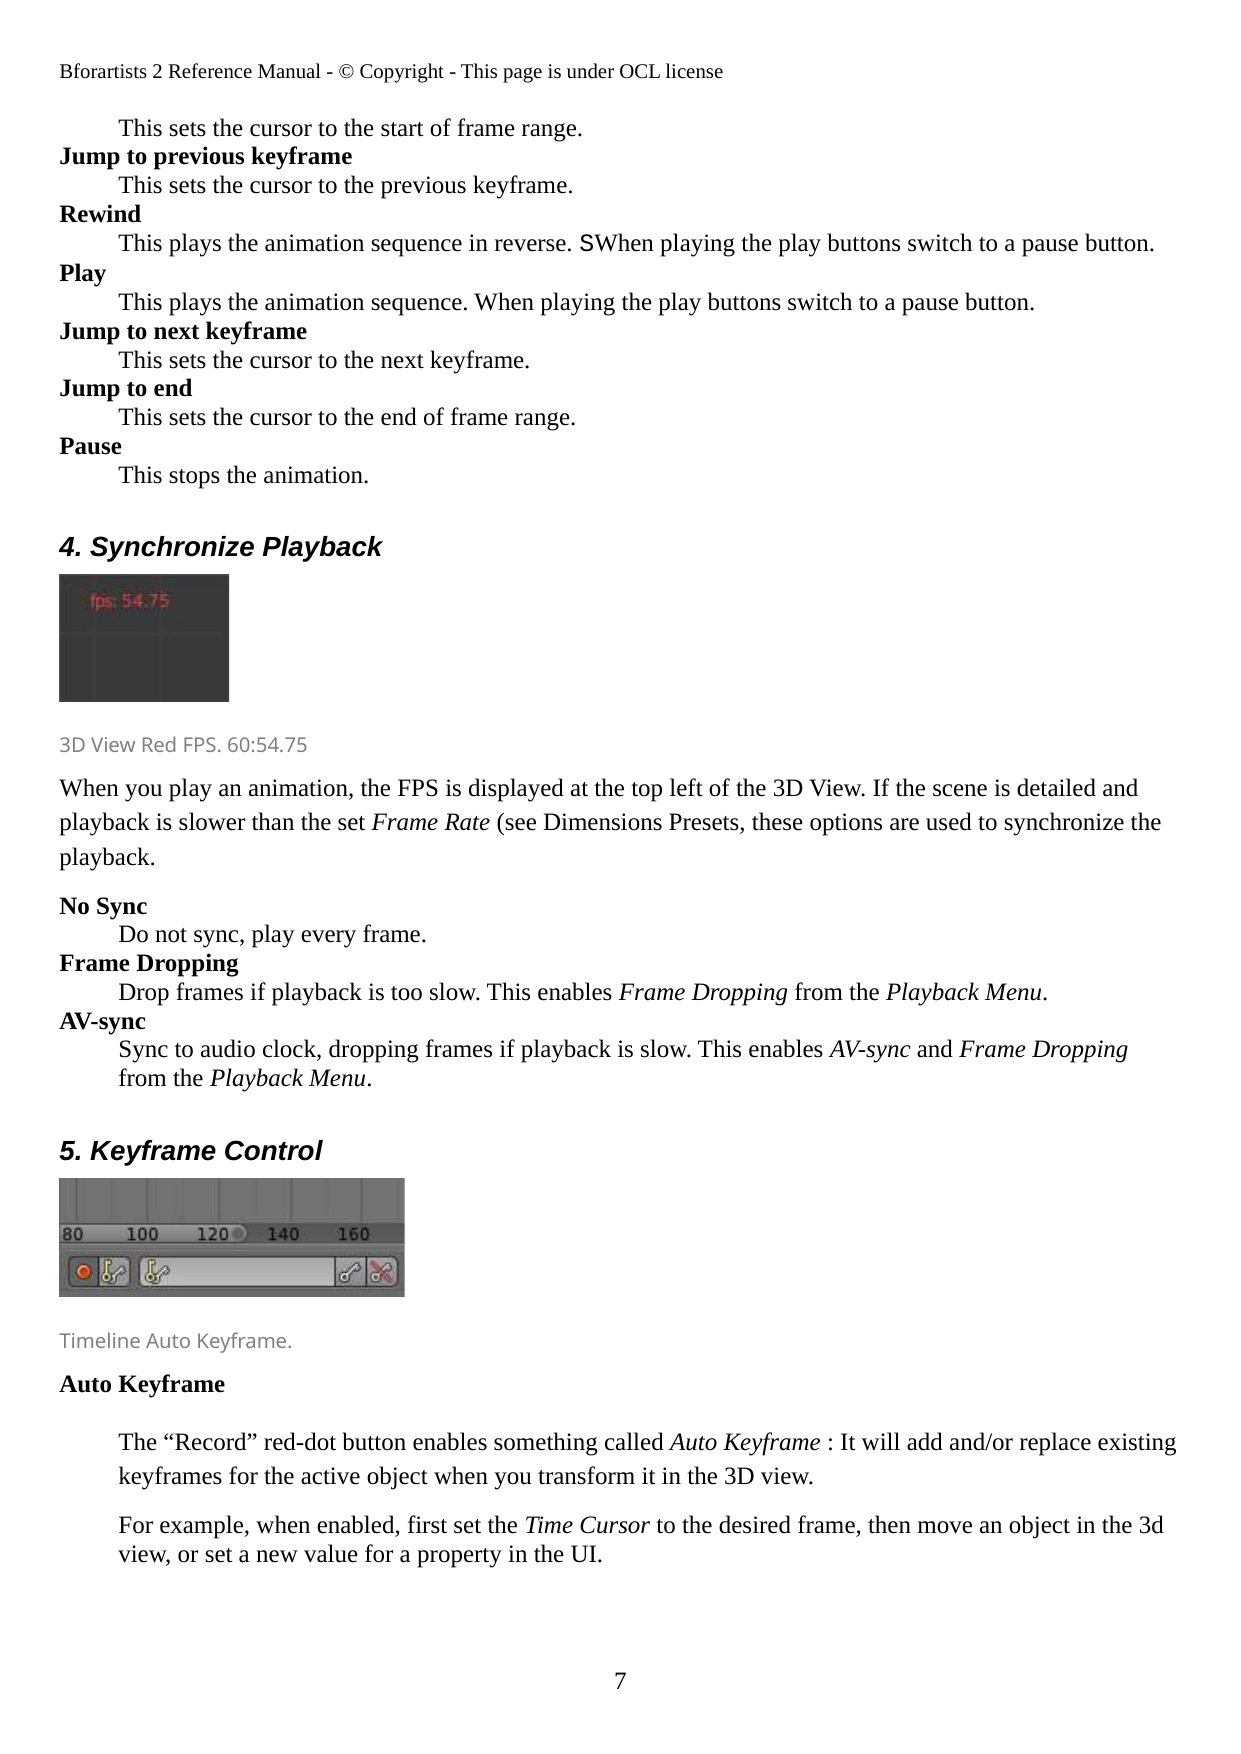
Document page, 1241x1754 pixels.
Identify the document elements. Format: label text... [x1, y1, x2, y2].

picture [59, 574, 230, 702]
list Sync to audio clock, dropping frames if playback is slow. This enables AV-sync and Frame Dropping from the Playback Menu. [118, 1034, 1181, 1092]
subtitle Jump to previous keyframe [59, 141, 1181, 170]
list This stops the animation. [118, 460, 1181, 488]
text Timeline Auto Keyframe. [59, 1323, 1181, 1354]
list Drop frames if playback is too slow. This enables Frame Dropping from the Playback Menu. [118, 977, 1181, 1006]
picture [59, 1178, 405, 1297]
subtitle AV-sync [59, 1006, 1181, 1034]
subtitle Play [59, 258, 1181, 287]
list This sets the cursor to the end of frame range. [118, 402, 1181, 431]
list This sets the cursor to the start of frame range. [118, 113, 1181, 141]
subtitle Auto Keyframe [59, 1369, 1181, 1397]
text When you play an animation, the FPS is displayed at the top left of the 3D View. If the scene is detailed and playback is slower than the set Frame Rate (see Dimensions Presets, these options are used to synchronize the playback. [59, 773, 1181, 870]
list This sets the cursor to the next keyframe. [118, 345, 1181, 373]
subtitle Rewind [59, 199, 1181, 228]
list This sets the cursor to the previous keyframe. [118, 170, 1181, 199]
list This plays the animation sequence in reverse. SWhen playing the play buttons switch to a pause button. [118, 228, 1181, 258]
subtitle 5. Keyframe Control [59, 1134, 1181, 1166]
subtitle Jump to end [59, 373, 1181, 402]
subtitle Pause [59, 431, 1181, 460]
subtitle Jump to next keyframe [59, 316, 1181, 345]
list Do not sync, play every frame. [118, 919, 1181, 948]
text 3D View Red FPS. 60:54.75 [59, 727, 1181, 758]
text The “Record” red-dot button enables something called Auto Keyframe : It will add and/or replace existing keyframes for the active object when you transform it in the 3D view. [118, 1427, 1181, 1490]
list For example, when enabled, first set the Time Cursor to the desired frame, then move an object in the 3d view, or set a new value for a property in the UI. [118, 1510, 1181, 1568]
subtitle Frame Dropping [59, 948, 1181, 977]
subtitle 4. Synchronize Playback [59, 530, 1181, 562]
subtitle No Sync [59, 891, 1181, 919]
list This plays the animation sequence. When playing the play buttons switch to a pause button. [118, 287, 1181, 316]
